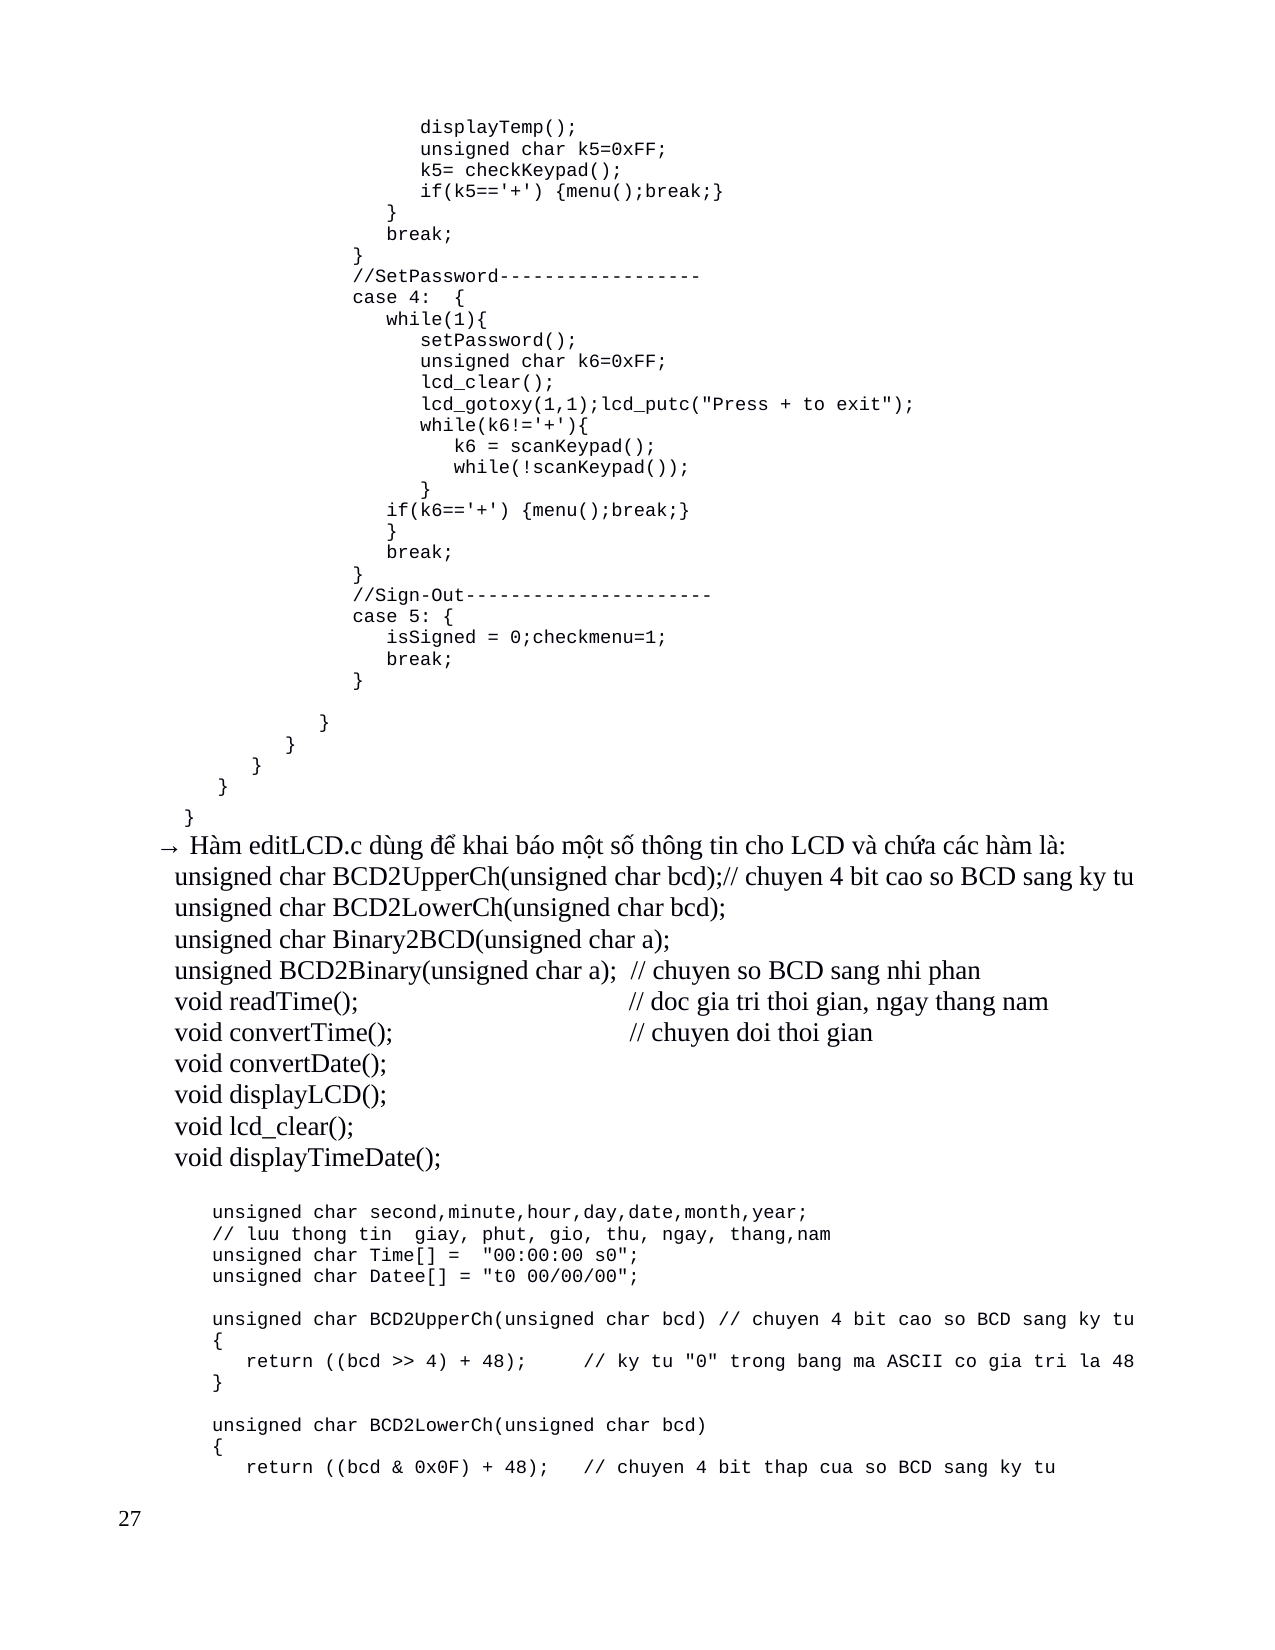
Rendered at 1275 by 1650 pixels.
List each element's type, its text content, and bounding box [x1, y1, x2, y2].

text displayTemp(); [184, 118, 1157, 139]
text k5= checkKeypad(); [184, 161, 1157, 182]
text } [184, 734, 1157, 756]
text unsigned char k5=0xFF; [184, 139, 1157, 161]
text { [212, 1331, 1157, 1352]
text if(k6=='+') {menu();break;} [184, 501, 1157, 522]
text { [212, 1437, 1157, 1458]
text case 4: { [184, 288, 1157, 309]
text if(k5=='+') {menu();break;} [184, 182, 1157, 203]
text break; [184, 224, 1157, 246]
text // luu thong tin giay, phut, gio, thu, ngay, thang,nam [212, 1224, 1157, 1246]
text //SetPassword------------------ [184, 267, 1157, 288]
text } [212, 1373, 1157, 1394]
text break; [184, 649, 1157, 671]
text unsigned BCD2Binary(unsigned char a); // chuyen so BCD sang nhi phan [174, 954, 1157, 985]
text while(!scanKeypad()); [184, 458, 1157, 479]
text return ((bcd & 0x0F) + 48); // chuyen 4 bit thap cua so BCD sang ky tu [212, 1458, 1157, 1479]
text unsigned char second,minute,hour,day,date,month,year; [212, 1203, 1157, 1224]
text → Hàm editLCD.c dùng để khai báo một số thông tin cho LCD và chứa các hàm là: [156, 829, 1157, 860]
text } [184, 671, 1157, 692]
text lcd_gotoxy(1,1);lcd_putc("Press + to exit"); [184, 394, 1157, 416]
text } [184, 713, 1157, 734]
text } [184, 564, 1157, 586]
text } [184, 246, 1157, 267]
text unsigned char BCD2LowerCh(unsigned char bcd); [174, 892, 1157, 923]
text unsigned char BCD2UpperCh(unsigned char bcd) // chuyen 4 bit cao so BCD sang ky tu [212, 1309, 1157, 1331]
text } [184, 756, 1157, 777]
text void convertDate(); [174, 1047, 1157, 1078]
text } [184, 203, 1157, 224]
text case 5: { [184, 607, 1157, 628]
text void displayLCD(); [174, 1078, 1157, 1109]
text } [184, 479, 1157, 501]
text k6 = scanKeypad(); [184, 437, 1157, 458]
text unsigned char Datee[] = "t0 00/00/00"; [212, 1267, 1157, 1288]
text void lcd_clear(); [174, 1109, 1157, 1141]
text void readTime(); // doc gia tri thoi gian, ngay thang nam [174, 985, 1157, 1016]
text void convertTime(); // chuyen doi thoi gian [174, 1016, 1157, 1047]
text lcd_clear(); [184, 373, 1157, 394]
text unsigned char BCD2UpperCh(unsigned char bcd);// chuyen 4 bit cao so BCD sang ky tu [174, 860, 1157, 892]
text while(k6!='+'){ [184, 416, 1157, 437]
text return ((bcd >> 4) + 48); // ky tu "0" trong bang ma ASCII co gia tri la 48 [212, 1352, 1157, 1373]
text while(1){ [184, 309, 1157, 331]
text unsigned char Binary2BCD(unsigned char a); [174, 923, 1157, 954]
text //Sign-Out---------------------- [184, 586, 1157, 607]
text } [184, 777, 1157, 798]
text unsigned char Time[] = "00:00:00 s0"; [212, 1246, 1157, 1267]
text setPassword(); [184, 331, 1157, 352]
text void displayTimeDate(); [174, 1141, 1157, 1172]
text isSigned = 0;checkmenu=1; [184, 628, 1157, 649]
text unsigned char BCD2LowerCh(unsigned char bcd) [212, 1416, 1157, 1437]
text unsigned char k6=0xFF; [184, 352, 1157, 373]
text } [184, 522, 1157, 543]
text break; [184, 543, 1157, 564]
text } [184, 798, 1157, 829]
